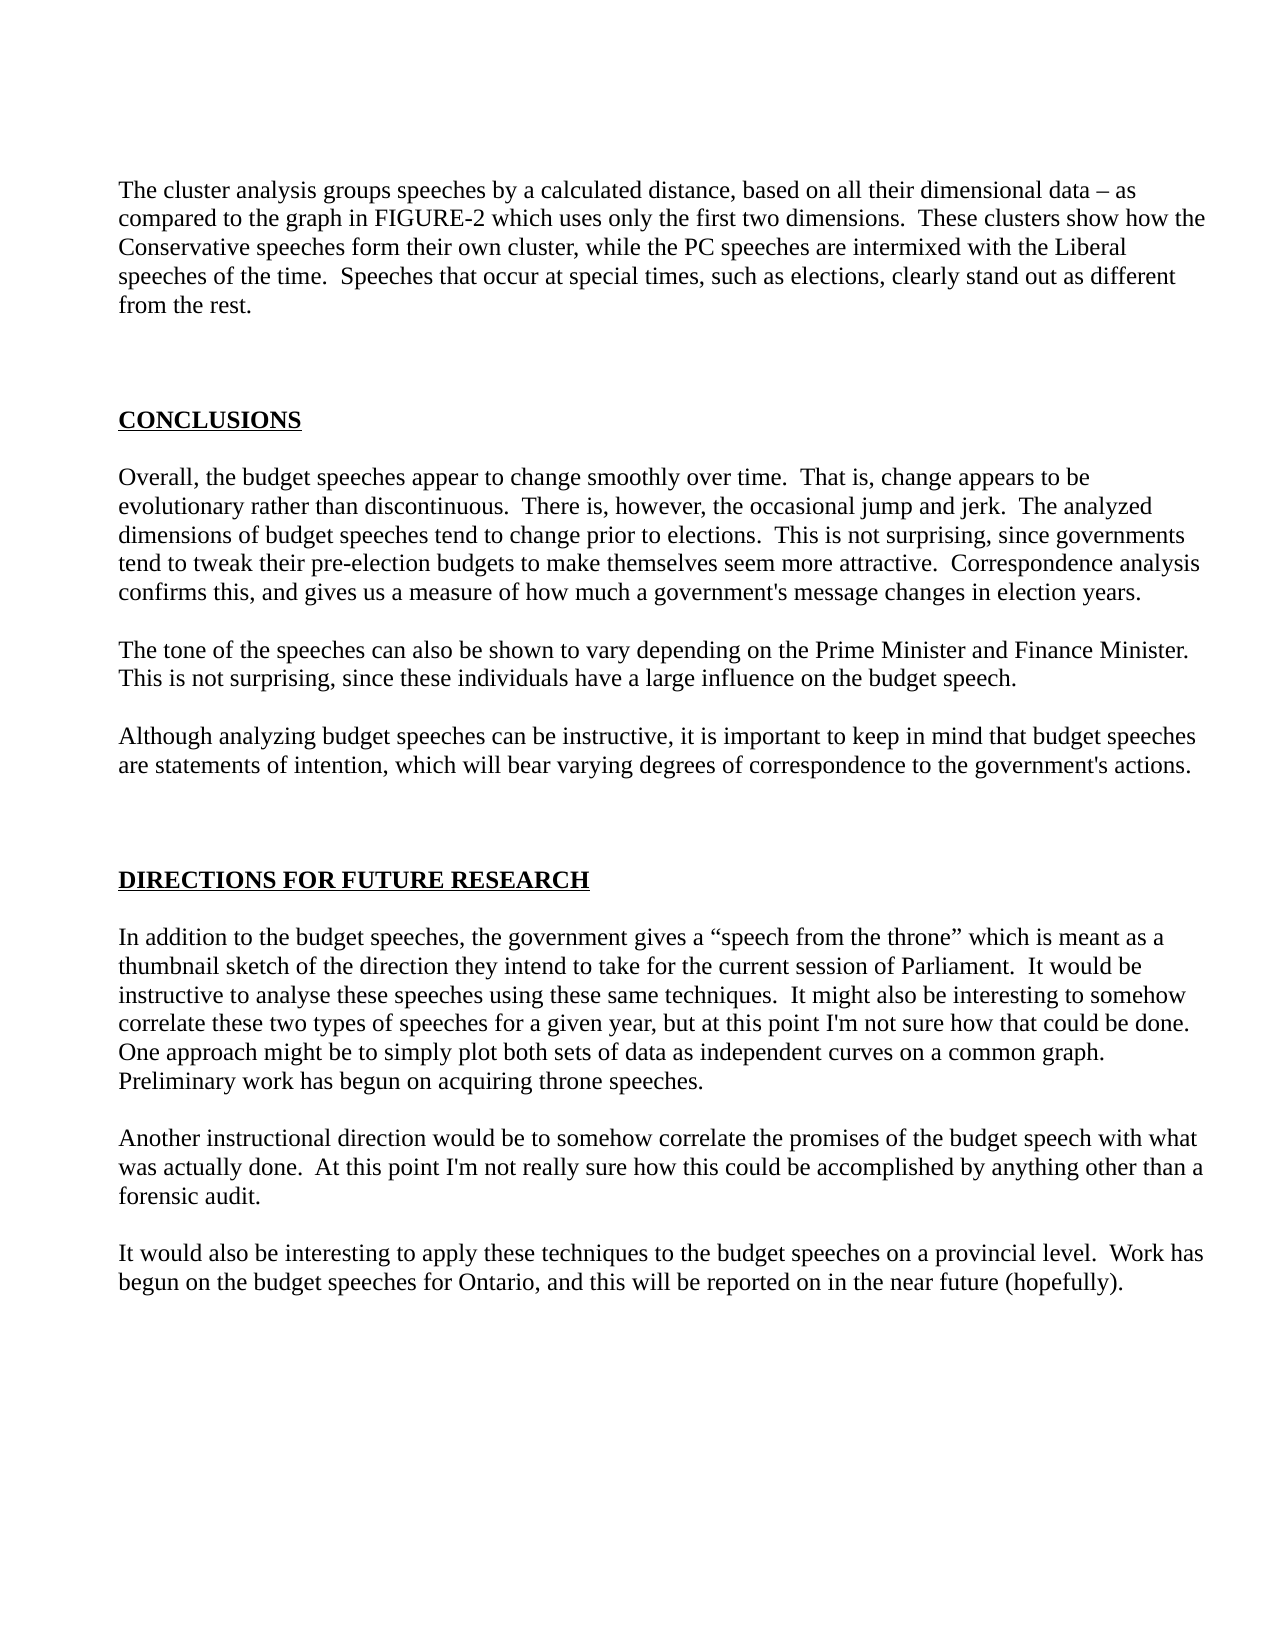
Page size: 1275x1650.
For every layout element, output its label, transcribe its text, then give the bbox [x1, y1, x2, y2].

text The tone of the speeches can also be shown to vary depending on the Prime Minister and Finance Minister. This is not surprising, since these individuals have a large influence on the budget speech. [118, 635, 1215, 692]
text The cluster analysis groups speeches by a calculated distance, based on all their dimensional data – as compared to the graph in FIGURE-2 which uses only the first two dimensions. These clusters show how the Conservative speeches form their own cluster, while the PC speeches are intermixed with the Liberal speeches of the time. Speeches that occur at special times, such as elections, clearly stand out as different from the rest. [118, 175, 1215, 318]
text In addition to the budget speeches, the government gives a “speech from the throne” which is meant as a thumbnail sketch of the direction they intend to take for the current session of Parliament. It would be instructive to analyse these speeches using these same techniques. It might also be interesting to somehow correlate these two types of speeches for a given year, but at this point I'm not sure how that could be done. One approach might be to simply plot both sets of data as independent curves on a common graph. Preliminary work has begun on acquiring throne speeches. [118, 922, 1215, 1095]
text DIRECTIONS FOR FUTURE RESEARCH [118, 865, 1215, 893]
text Overall, the budget speeches appear to change smoothly over time. That is, change appears to be evolutionary rather than discontinuous. There is, however, the occasional jump and jerk. The analyzed dimensions of budget speeches tend to change prior to elections. This is not surprising, since governments tend to tweak their pre-election budgets to make themselves seem more attractive. Correspondence analysis confirms this, and gives us a measure of how much a government's message changes in election years. [118, 462, 1215, 606]
text Another instructional direction would be to somehow correlate the promises of the budget speech with what was actually done. At this point I'm not really sure how this could be accomplished by anything other than a forensic audit. [118, 1123, 1215, 1210]
text Although analyzing budget speeches can be instructive, it is important to keep in mind that budget speeches are statements of intention, which will bear varying degrees of correspondence to the government's actions. [118, 721, 1215, 778]
text It would also be interesting to apply these techniques to the budget speeches on a provincial level. Work has begun on the budget speeches for Ontario, and this will be reported on in the near future (hopefully). [118, 1238, 1215, 1296]
text CONCLUSIONS [118, 405, 1215, 433]
